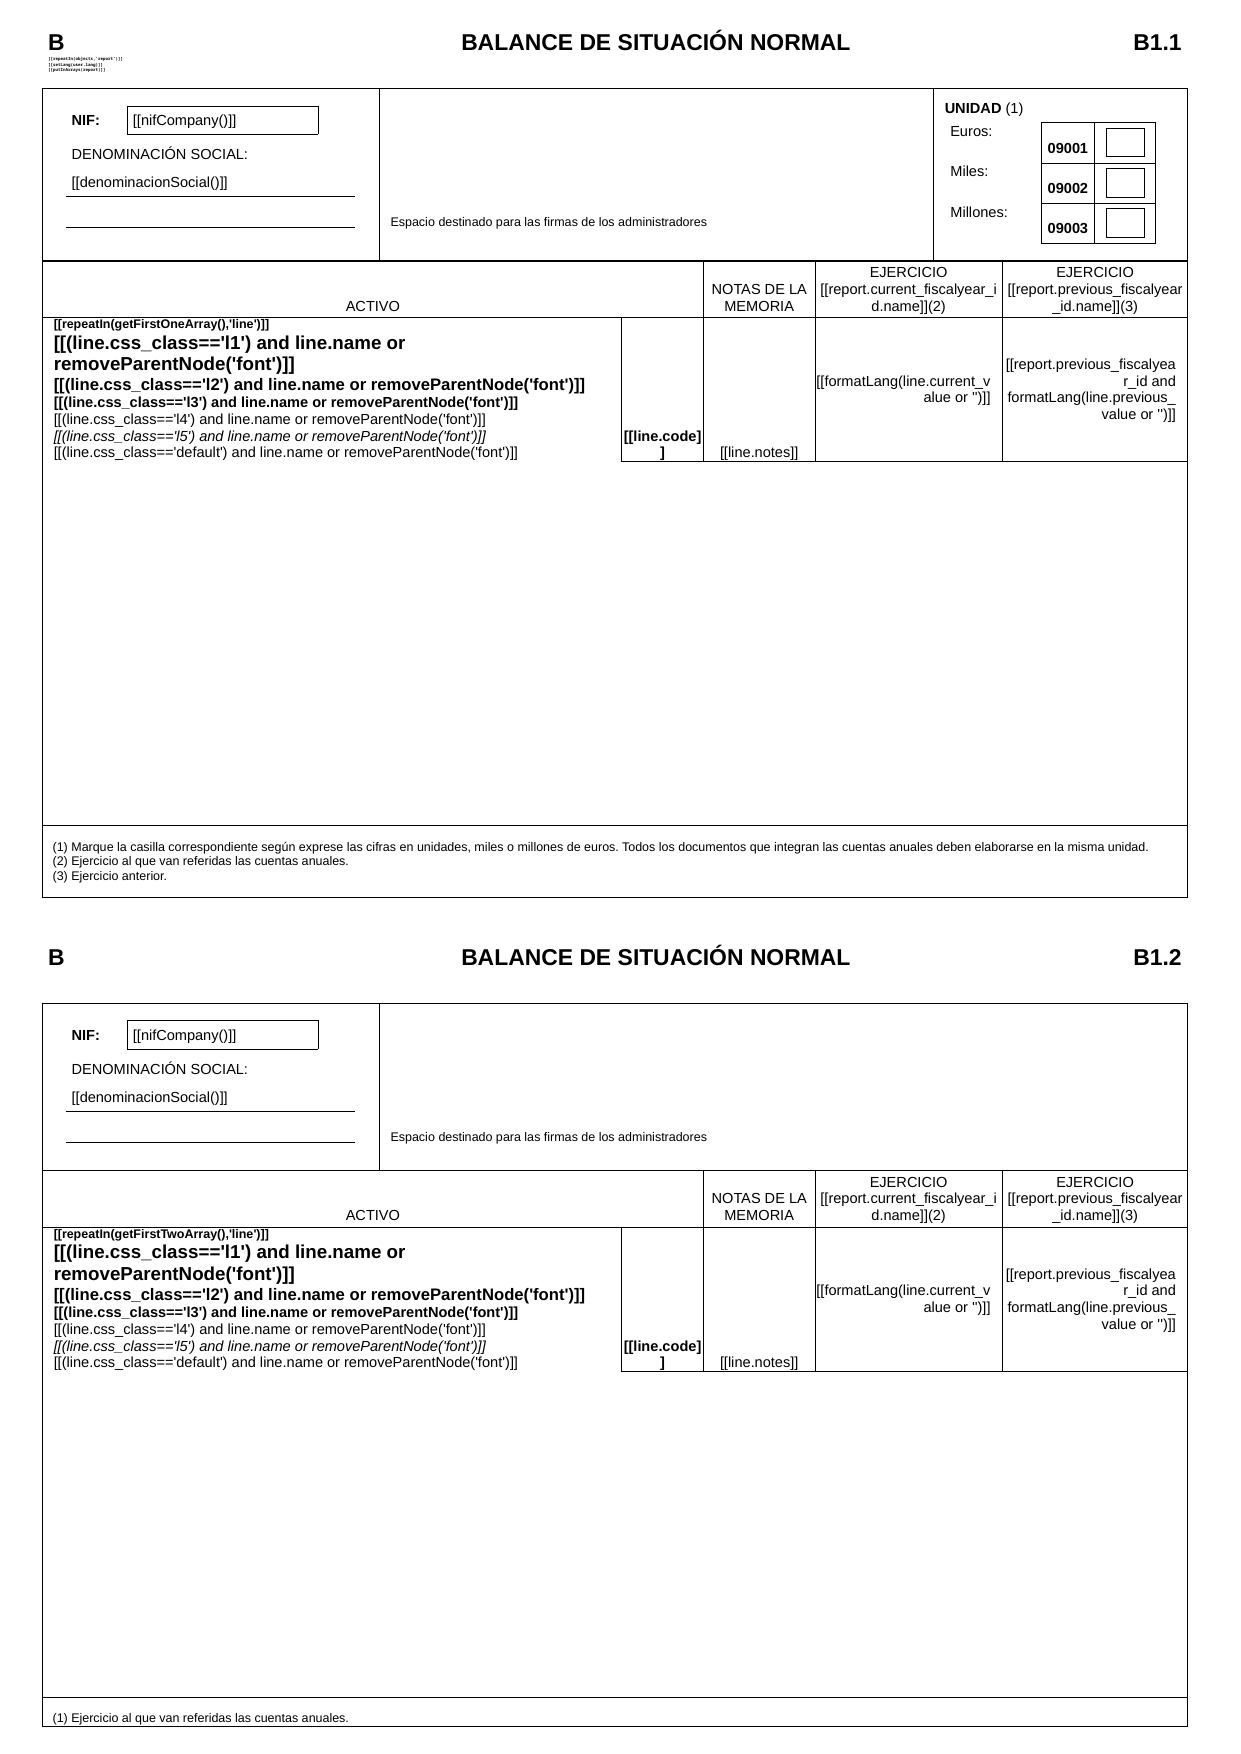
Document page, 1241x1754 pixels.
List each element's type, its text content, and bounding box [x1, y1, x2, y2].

table_header [54, 1015, 66, 1142]
table_header [[nifCompany()]] [128, 1021, 318, 1049]
table_header B [42, 939, 379, 1003]
table_header [54, 100, 66, 227]
table_header [[line.code]] [622, 1228, 703, 1371]
table_header [[formatLang(line.current_value or '')]] [816, 1228, 1002, 1371]
table_header DENOMINACIÓN SOCIAL: [66, 1055, 355, 1083]
table_cell [1095, 164, 1155, 202]
table_header [[denominacionSocial()]] [66, 168, 355, 196]
table_header BALANCE DE SITUACIÓN NORMAL [379, 24, 933, 88]
table_header [[repeatIn(getFirstTwoArray(),'line')]] [[(line.css_class=='l1') and line.name or removeParentNode('font')]] [[(line.css_class=='l2') and line.name or removeParentNode('font')]] [[(line.css_class=='l3') and line.name or removeParentNode('font')]] [[(line.css_class=='l4') and line.name or removeParentNode('font')]] [[(line.css_class=='l5') and line.name or removeParentNode('font')]] [[(line.css_class=='default') and line.name or removeParentNode('font')]] [54, 1228, 621, 1371]
table_header Espacio destinado para las firmas de los administradores [380, 89, 933, 260]
table_header Euros: Miles: Millones: [945, 117, 1026, 248]
table_header EJERCICIO [[report.current_fiscalyear_id.name]](2) [816, 262, 1002, 317]
table_header [[line.code]] [622, 318, 703, 461]
table_header [121, 100, 355, 140]
table_header B1.1 [933, 24, 1187, 88]
table_header [[nifCompany()]] [128, 107, 318, 134]
table_header [43, 1228, 53, 1371]
table_header 09001 [1042, 123, 1094, 162]
table_cell (1) Ejercicio al que van referidas las cuentas anuales. [43, 1698, 1187, 1726]
table_header [[report.previous_fiscalyear_id and formatLang(line.previous_value or '')]] [1003, 1228, 1187, 1371]
table_header [[report.previous_fiscalyear_id and formatLang(line.previous_value or '')]] [1003, 318, 1187, 461]
table_header NIF: [66, 100, 121, 140]
table_cell [43, 444, 1187, 825]
table_header EJERCICIO [[report.previous_fiscalyear_id.name]](3) [1003, 262, 1187, 317]
table_header EJERCICIO [[report.current_fiscalyear_id.name]](2) [816, 1171, 1002, 1227]
table_header UNIDAD (1) [945, 100, 1176, 248]
table_header [[line.notes]] [704, 1228, 815, 1371]
table_header [1095, 123, 1155, 162]
table_header [934, 89, 1187, 260]
table_header B [[repeatIn(objects,'report')]] [[setLang(user.lang)]] [[putInArrays(report)]] [42, 24, 379, 88]
table_cell 09002 [1042, 164, 1094, 202]
table_header NOTAS DE LA MEMORIA [704, 1171, 815, 1227]
table_header DENOMINACIÓN SOCIAL: [66, 140, 355, 168]
table_header [[formatLang(line.current_value or '')]] [816, 318, 1002, 461]
table_header [[line.notes]] [704, 318, 815, 461]
table_header [355, 100, 367, 227]
table_header [[denominacionSocial()]] [66, 1083, 355, 1111]
table_header [[repeatIn(getFirstOneArray(),'line')]] [[(line.css_class=='l1') and line.name or removeParentNode('font')]] [[(line.css_class=='l2') and line.name or removeParentNode('font')]] [[(line.css_class=='l3') and line.name or removeParentNode('font')]] [[(line.css_class=='l4') and line.name or removeParentNode('font')]] [[(line.css_class=='l5') and line.name or removeParentNode('font')]] [[(line.css_class=='default') and line.name or removeParentNode('font')]] [54, 318, 621, 461]
table_header [43, 89, 379, 260]
table_header ACTIVO [43, 1171, 703, 1227]
table_cell 09003 [1042, 204, 1094, 242]
table_header [1107, 169, 1144, 197]
table_cell [66, 197, 355, 227]
table_cell (1) Marque la casilla correspondiente según exprese las cifras en unidades, miles o millones de euros. Todos los documentos que integran las cuentas anuales deben elaborarse en la misma unidad. (2) Ejercicio al que van referidas las cuentas anuales. (3) Ejercicio anterior. [43, 826, 1187, 897]
table_cell [1095, 204, 1155, 242]
table_header [43, 318, 53, 461]
table_header [1107, 209, 1144, 237]
table_header Espacio destinado para las firmas de los administradores [380, 1004, 1187, 1170]
table_header EJERCICIO [[report.previous_fiscalyear_id.name]](3) [1003, 1171, 1187, 1227]
table_header [355, 1015, 367, 1142]
table_cell [66, 1112, 355, 1142]
table_header NOTAS DE LA MEMORIA [704, 262, 815, 317]
table_header B1.2 [933, 939, 1187, 1003]
table_header NIF: [66, 1015, 121, 1055]
table_header [1026, 117, 1162, 248]
table_header BALANCE DE SITUACIÓN NORMAL [379, 939, 933, 1003]
table_header [43, 1004, 379, 1170]
table_header ACTIVO [43, 262, 703, 317]
table_header [121, 1015, 355, 1055]
table_header [1107, 129, 1144, 156]
table_cell [43, 1354, 1187, 1697]
